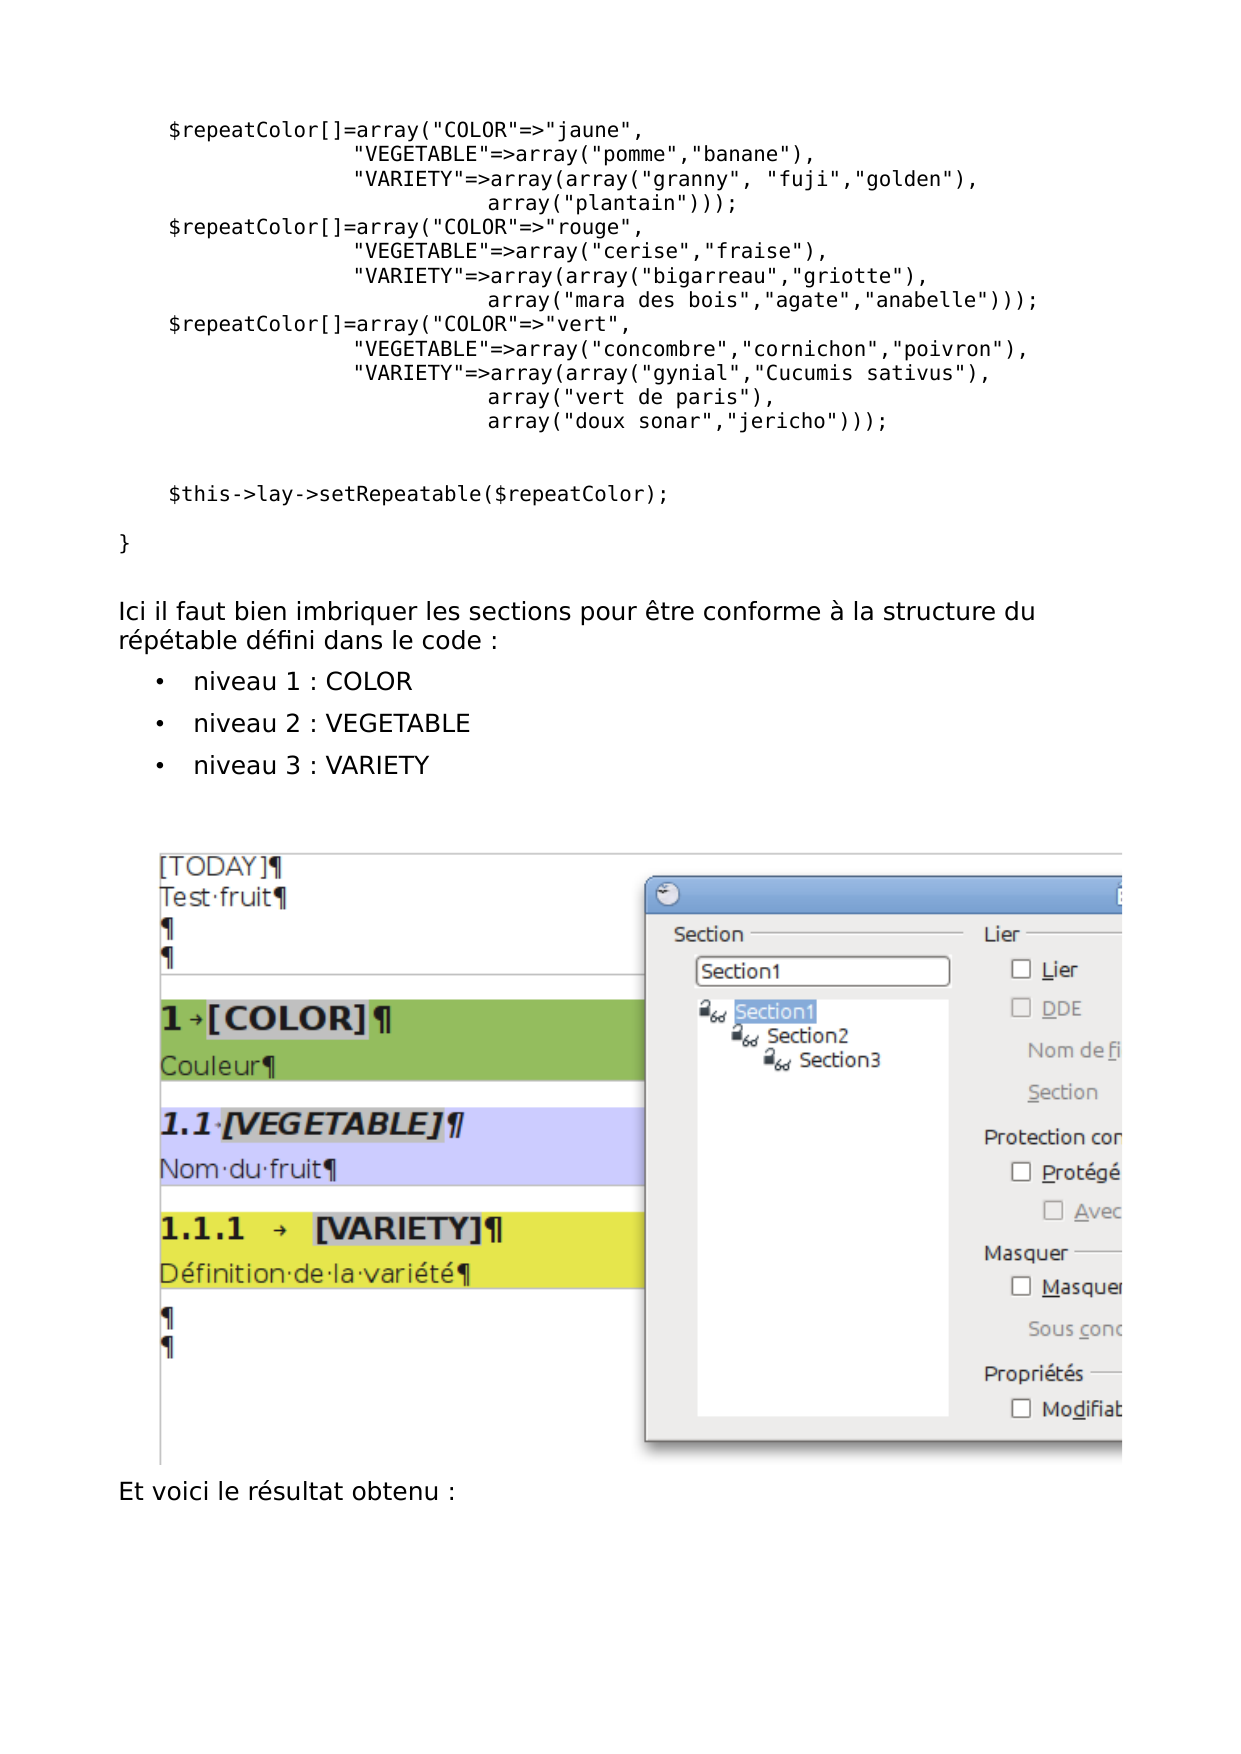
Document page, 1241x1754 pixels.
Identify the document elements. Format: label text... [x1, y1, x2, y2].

text $repeatColor[]=array("COLOR"=>"vert", [118, 312, 1122, 337]
text "VEGETABLE"=>array("cerise","fraise"), [118, 239, 1122, 264]
text Et voici le résultat obtenu : [118, 1477, 1122, 1506]
list niveau 3 : VARIETY [156, 751, 1122, 780]
text "VARIETY"=>array(array("gynial","Cucumis sativus"), [118, 361, 1122, 385]
text "VARIETY"=>array(array("granny", "fuji","golden"), [118, 167, 1122, 191]
text "VARIETY"=>array(array("bigarreau","griotte"), [118, 264, 1122, 288]
text array("doux sonar","jericho"))); [118, 409, 1122, 434]
list niveau 2 : VEGETABLE [156, 709, 1122, 738]
picture [118, 834, 1123, 1465]
text array("vert de paris"), [118, 385, 1122, 409]
text "VEGETABLE"=>array("pomme","banane"), [118, 142, 1122, 167]
text } [118, 531, 1122, 555]
text "VEGETABLE"=>array("concombre","cornichon","poivron"), [118, 337, 1122, 361]
text Ici il faut bien imbriquer les sections pour être conforme à la structure du répétable défini dans le code : [118, 597, 1122, 655]
text $this->lay->setRepeatable($repeatColor); [118, 482, 1122, 506]
list niveau 1 : COLOR [156, 667, 1122, 697]
text $repeatColor[]=array("COLOR"=>"jaune", [118, 118, 1122, 142]
text $repeatColor[]=array("COLOR"=>"rouge", [118, 215, 1122, 239]
text array("mara des bois","agate","anabelle"))); [118, 288, 1122, 312]
text array("plantain"))); [118, 191, 1122, 215]
